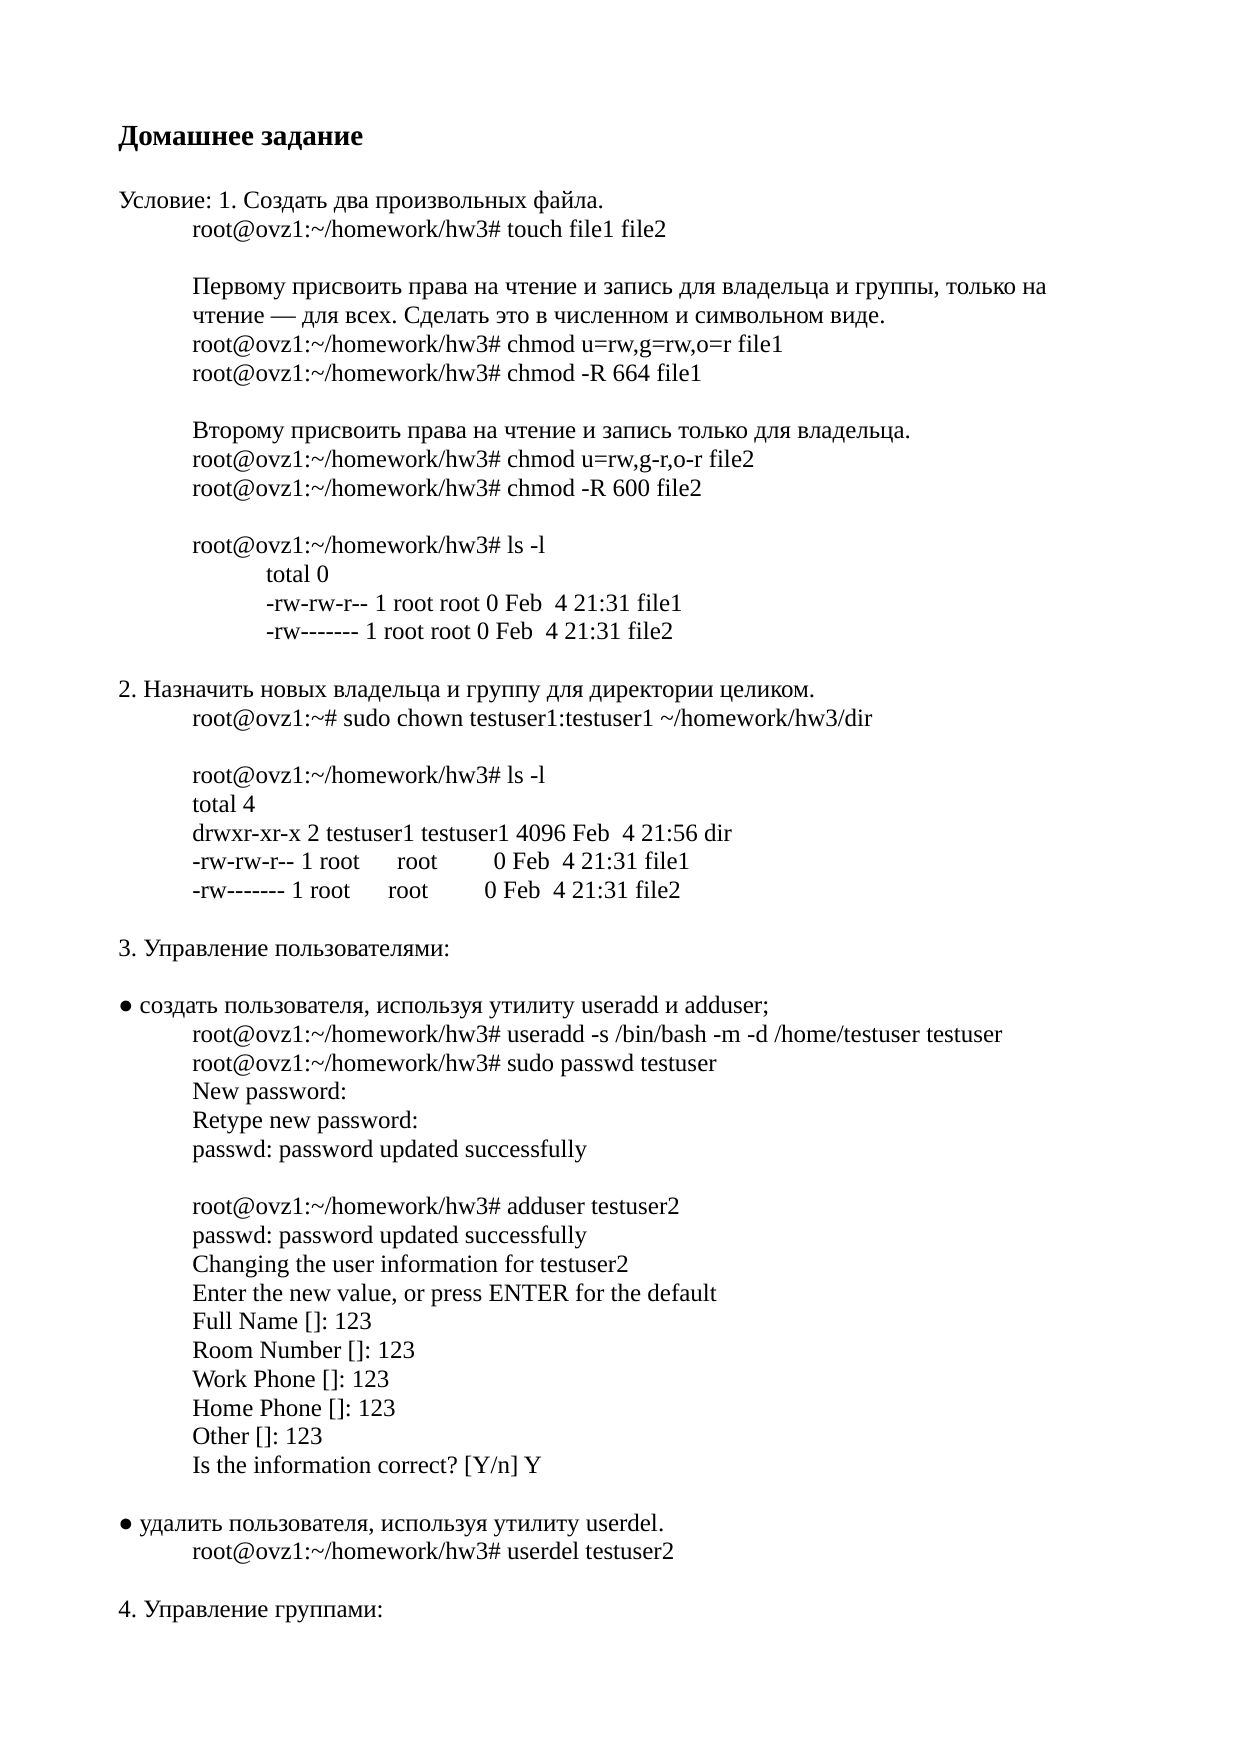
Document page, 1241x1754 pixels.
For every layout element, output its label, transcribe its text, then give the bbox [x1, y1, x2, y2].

text root@ovz1:~/homework/hw3# ls -l [118, 530, 1122, 559]
text 4. Управление группами: [118, 1594, 1122, 1623]
text Room Number []: 123 [118, 1335, 1122, 1364]
text passwd: password updated successfully [118, 1220, 1122, 1249]
text root@ovz1:~/homework/hw3# chmod u=rw,g=rw,o=r file1 [118, 329, 1122, 358]
text passwd: password updated successfully [118, 1134, 1122, 1163]
text Full Name []: 123 [118, 1306, 1122, 1335]
text total 0 [118, 559, 1122, 588]
text Домашнее задание [118, 118, 1122, 152]
text 3. Управление пользователями: [118, 933, 1122, 961]
text Условие: 1. Создать два произвольных файла. [118, 185, 1122, 214]
text root@ovz1:~/homework/hw3# chmod -R 664 file1 [118, 358, 1122, 386]
text total 4 [118, 789, 1122, 818]
text root@ovz1:~/homework/hw3# touch file1 file2 [118, 214, 1122, 243]
text root@ovz1:~/homework/hw3# sudo passwd testuser [118, 1048, 1122, 1076]
text Retype new password: [118, 1105, 1122, 1134]
text drwxr-xr-x 2 testuser1 testuser1 4096 Feb 4 21:56 dir [118, 818, 1122, 846]
text root@ovz1:~# sudo chown testuser1:testuser1 ~/homework/hw3/dir [118, 703, 1122, 731]
text root@ovz1:~/homework/hw3# ls -l [118, 760, 1122, 789]
text root@ovz1:~/homework/hw3# userdel testuser2 [118, 1536, 1122, 1565]
text Work Phone []: 123 [118, 1364, 1122, 1393]
text -rw-rw-r-- 1 root root 0 Feb 4 21:31 file1 [118, 846, 1122, 875]
text -rw------- 1 root root 0 Feb 4 21:31 file2 [118, 875, 1122, 904]
text Is the information correct? [Y/n] Y [118, 1450, 1122, 1479]
text Home Phone []: 123 [118, 1393, 1122, 1421]
text root@ovz1:~/homework/hw3# useradd -s /bin/bash -m -d /home/testuser testuser [118, 1019, 1122, 1048]
text root@ovz1:~/homework/hw3# adduser testuser2 [118, 1191, 1122, 1220]
text Первому присвоить права на чтение и запись для владельца и группы, только на чтение — для всех. Сделать это в численном и символьном виде. [118, 271, 1122, 329]
text New password: [118, 1076, 1122, 1105]
text Changing the user information for testuser2 [118, 1249, 1122, 1278]
text Enter the new value, or press ENTER for the default [118, 1278, 1122, 1306]
text -rw------- 1 root root 0 Feb 4 21:31 file2 [118, 616, 1122, 645]
text -rw-rw-r-- 1 root root 0 Feb 4 21:31 file1 [118, 588, 1122, 616]
text ● создать пользователя, используя утилиту useradd и adduser; [118, 990, 1122, 1019]
text root@ovz1:~/homework/hw3# chmod -R 600 file2 [118, 473, 1122, 501]
text Второму присвоить права на чтение и запись только для владельца. [118, 415, 1122, 444]
text 2. Назначить новых владельца и группу для директории целиком. [118, 674, 1122, 703]
text root@ovz1:~/homework/hw3# chmod u=rw,g-r,o-r file2 [118, 444, 1122, 473]
text Other []: 123 [118, 1421, 1122, 1450]
text ● удалить пользователя, используя утилиту userdel. [118, 1508, 1122, 1536]
